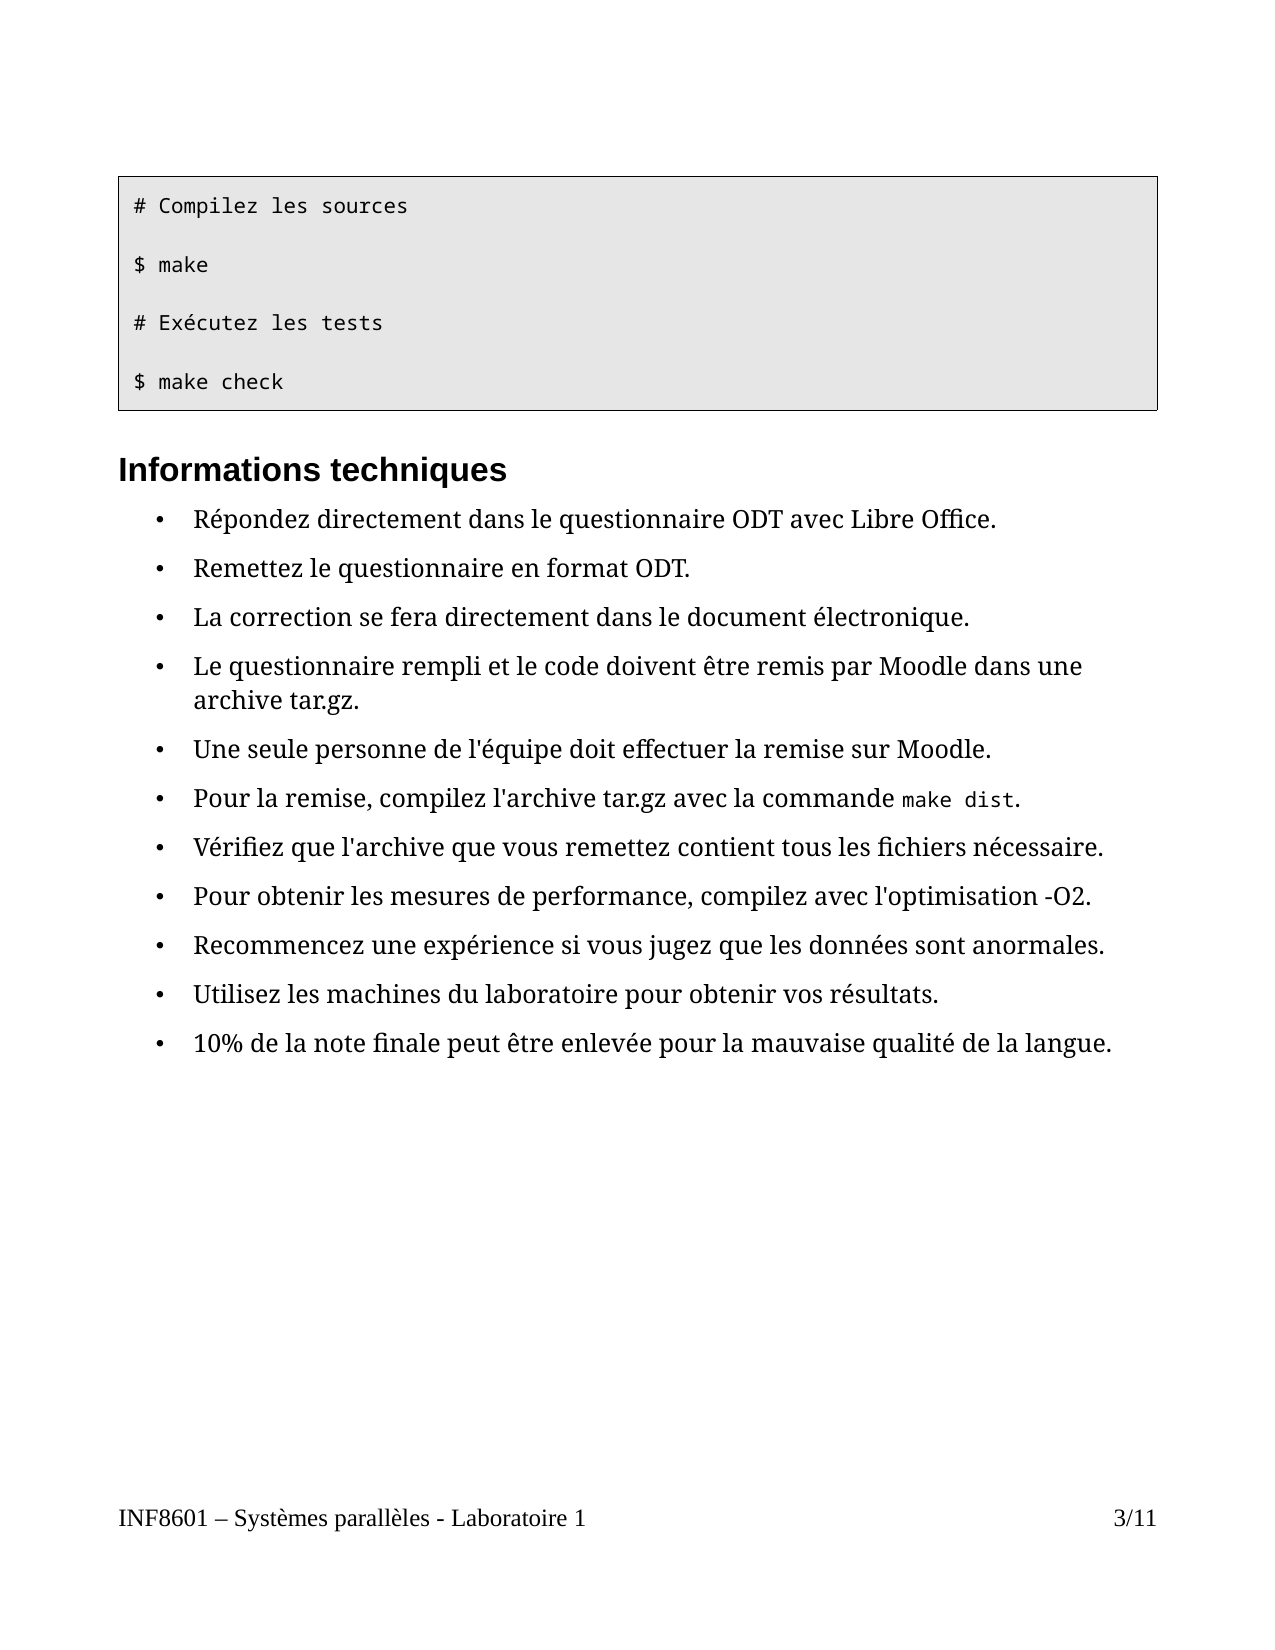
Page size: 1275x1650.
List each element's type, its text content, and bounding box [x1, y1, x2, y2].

list Pour la remise, compilez l'archive tar.gz avec la commande make dist. [156, 781, 1157, 815]
text $ make [119, 235, 1157, 278]
list Recommencez une expérience si vous jugez que les données sont anormales. [156, 928, 1157, 962]
list Le questionnaire rempli et le code doivent être remis par Moodle dans une archive tar.gz. [156, 649, 1157, 717]
list Remettez le questionnaire en format ODT. [156, 551, 1157, 584]
subtitle Informations techniques [118, 450, 1157, 489]
list 10% de la note finale peut être enlevée pour la mauvaise qualité de la langue. [156, 1026, 1157, 1060]
list La correction se fera directement dans le document électronique. [156, 599, 1157, 634]
list Une seule personne de l'équipe doit effectuer la remise sur Moodle. [156, 732, 1157, 766]
list Répondez directement dans le questionnaire ODT avec Libre Office. [156, 501, 1157, 536]
text # Compilez les sources [119, 177, 1157, 220]
list Utilisez les machines du laboratoire pour obtenir vos résultats. [156, 977, 1157, 1011]
list Pour obtenir les mesures de performance, compilez avec l'optimisation -O2. [156, 879, 1157, 913]
text $ make check [119, 352, 1157, 410]
text # Exécutez les tests [119, 293, 1157, 337]
list Vérifiez que l'archive que vous remettez contient tous les fichiers nécessaire. [156, 830, 1157, 864]
